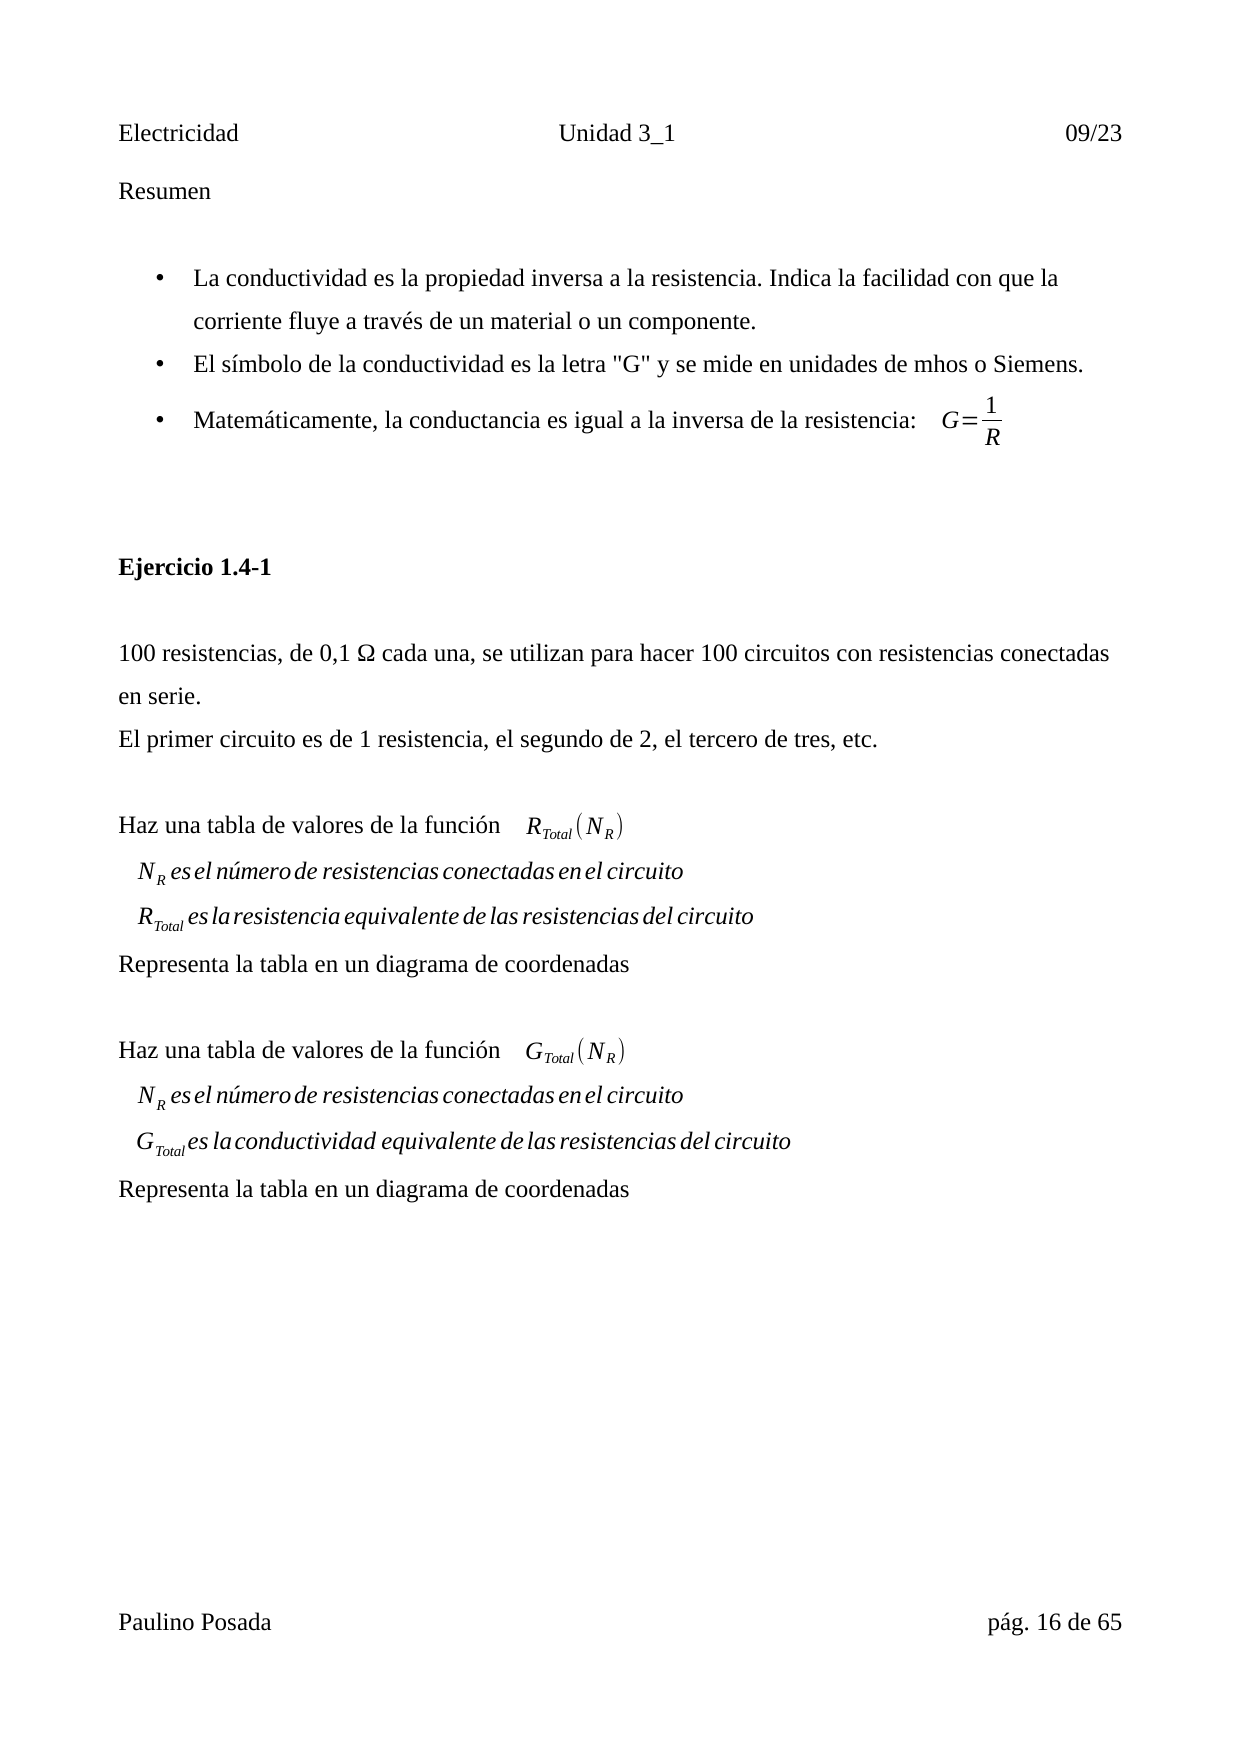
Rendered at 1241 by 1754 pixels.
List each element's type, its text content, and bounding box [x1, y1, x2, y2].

text El primer circuito es de 1 resistencia, el segundo de 2, el tercero de tres, etc. [118, 724, 1122, 753]
text Resumen [118, 176, 1122, 205]
list La conductividad es la propiedad inversa a la resistencia. Indica la facilidad con que la corriente fluye a través de un material o un componente. [156, 263, 1122, 334]
list Matemáticamente, la conductancia es igual a la inversa de la resistencia: [156, 392, 1122, 451]
text Haz una tabla de valores de la función [118, 810, 1122, 843]
text Ejercicio 1.4-1 [118, 552, 1122, 580]
list El símbolo de la conductividad es la letra "G" y se mide en unidades de mhos o Siemens. [156, 349, 1122, 378]
text Representa la tabla en un diagrama de coordenadas [118, 949, 1122, 978]
text Representa la tabla en un diagrama de coordenadas [118, 1174, 1122, 1202]
text 100 resistencias, de 0,1 Ω cada una, se utilizan para hacer 100 circuitos con resistencias conectadas en serie. [118, 638, 1122, 710]
text Haz una tabla de valores de la función [118, 1035, 1122, 1068]
